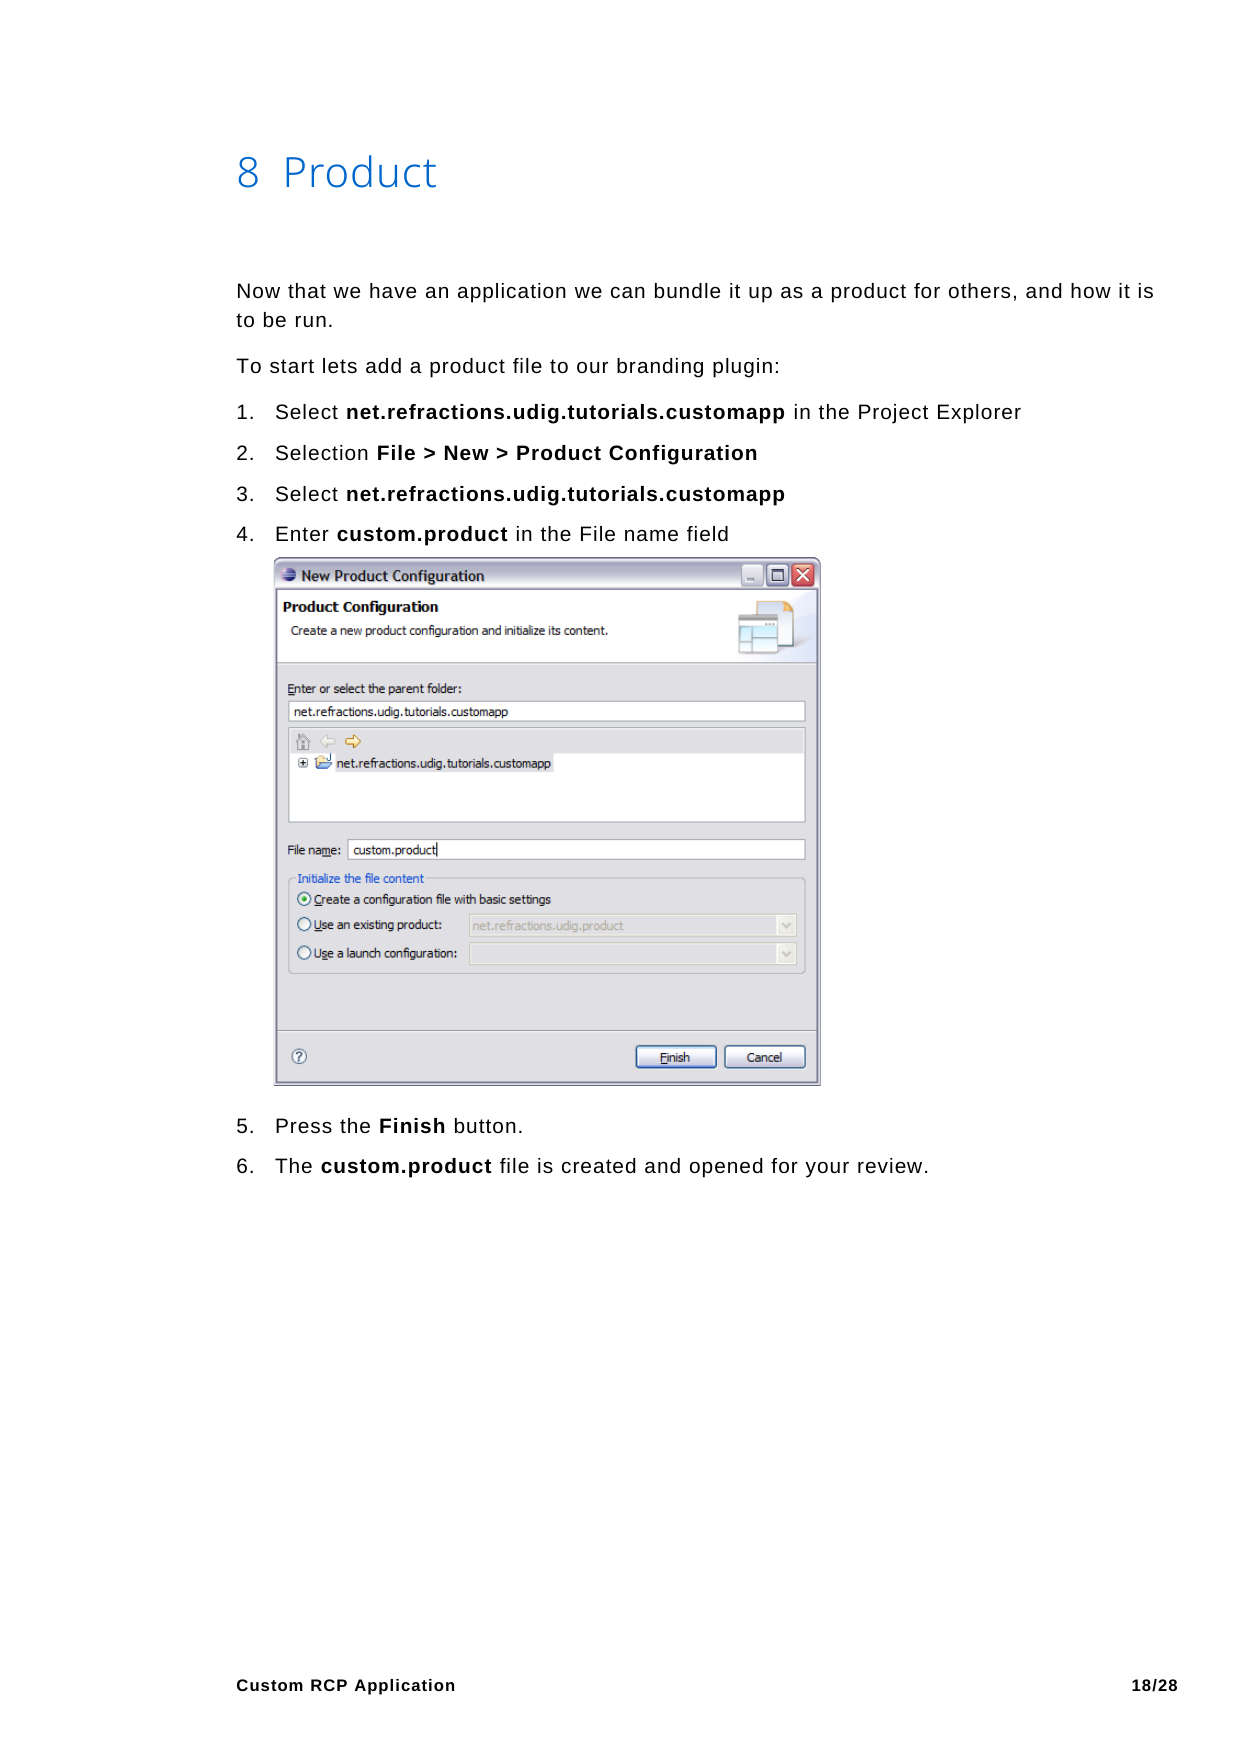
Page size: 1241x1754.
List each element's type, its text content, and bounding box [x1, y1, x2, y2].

list Enter custom.product in the File name field [236, 522, 1181, 1097]
list Select net.refractions.udig.tutorials.customapp [236, 481, 1181, 505]
list Press the Finish button. [236, 1113, 1181, 1137]
text Now that we have an application we can bundle it up as a product for others, and how it is to be run. [236, 279, 1181, 332]
subtitle Product [236, 143, 1181, 200]
text To start lets add a product file to our branding plugin: [236, 354, 1181, 378]
list Selection File > New > Product Configuration [236, 441, 1181, 465]
picture [273, 557, 821, 1086]
list The custom.product file is created and opened for your review. [236, 1154, 1181, 1178]
list Select net.refractions.udig.tutorials.customapp in the Project Explorer [236, 400, 1181, 424]
